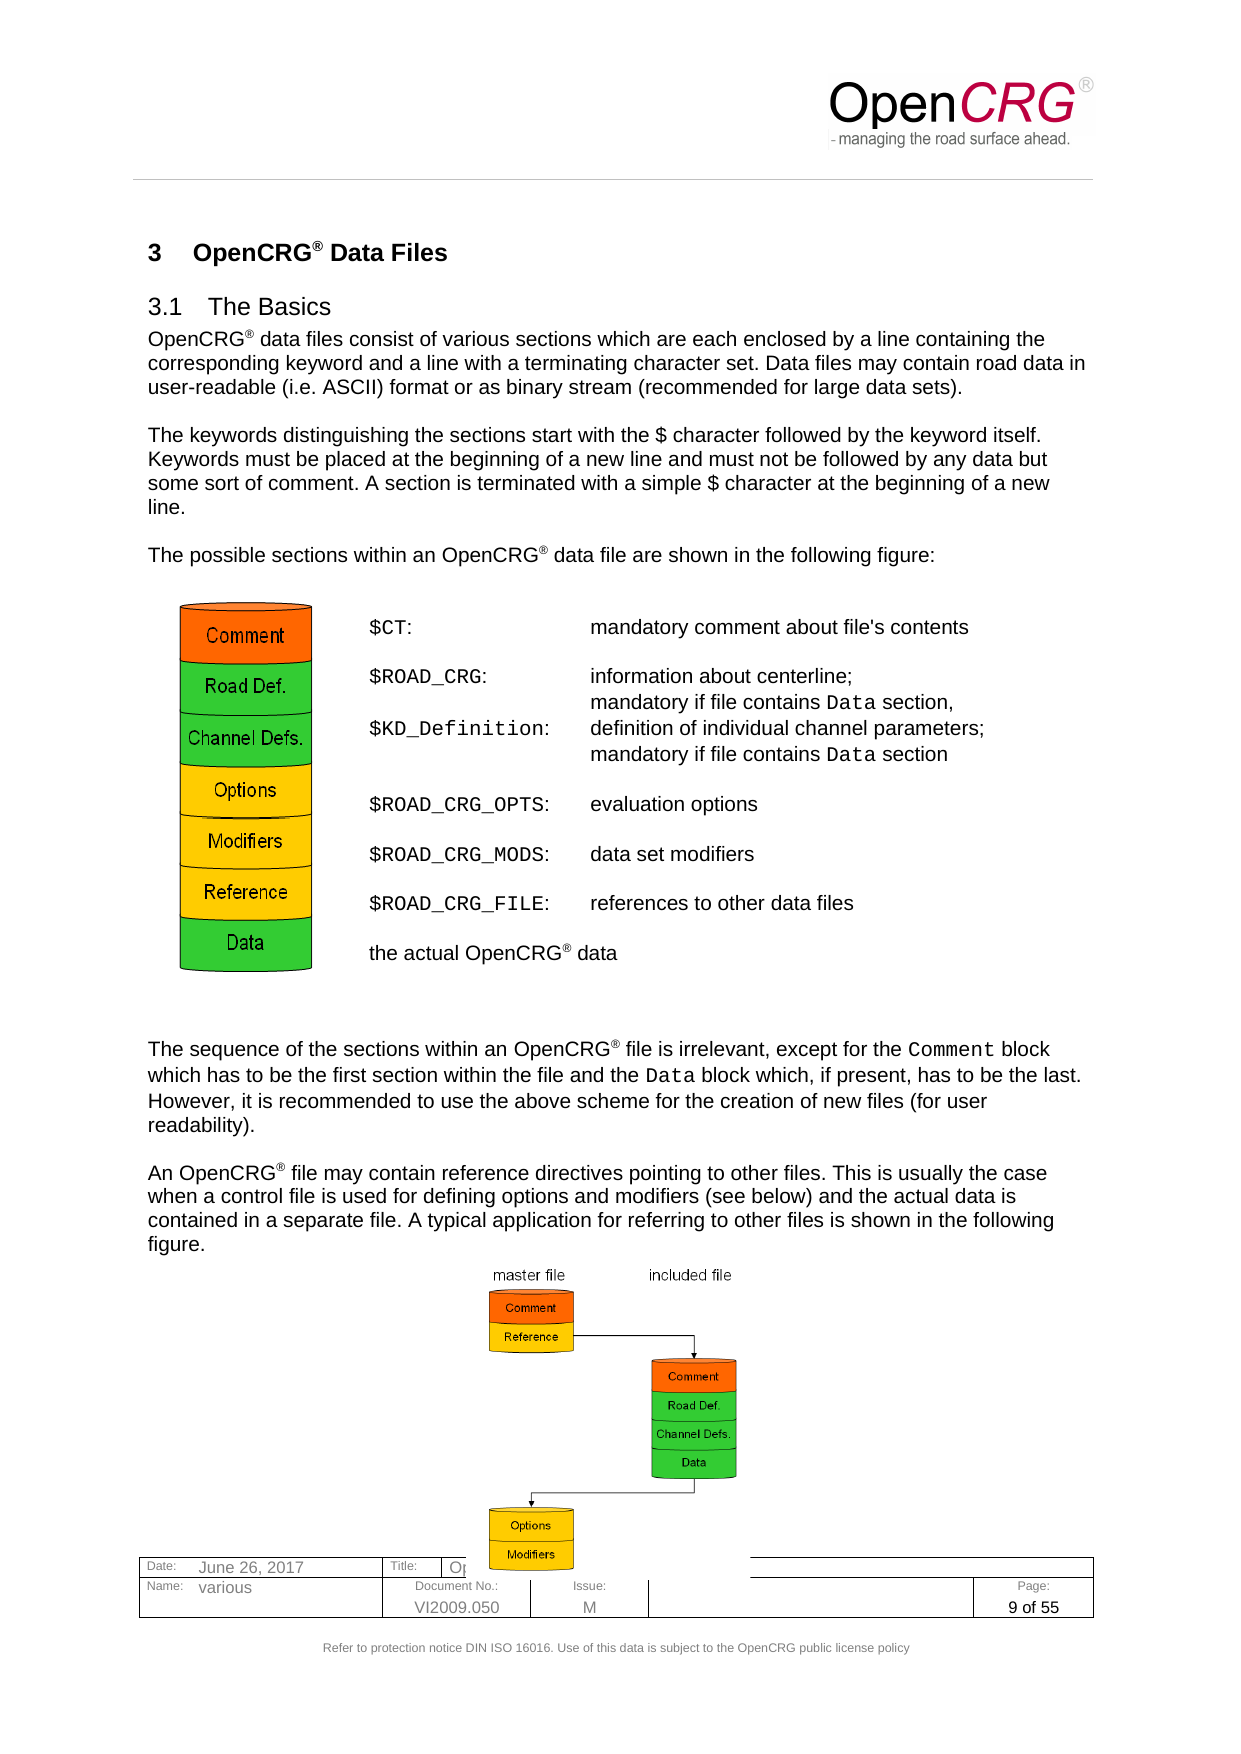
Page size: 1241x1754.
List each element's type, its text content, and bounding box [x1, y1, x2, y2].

text $ROAD_CRG: information about centerline; [218, 664, 1093, 690]
picture [496, 1257, 751, 1580]
text mandatory if file contains Data section, [218, 690, 1093, 716]
text OpenCRG® data files consist of various sections which are each enclosed by a line containing the corresponding keyword and a line with a terminating character set. Data files may contain road data in user-readable (i.e. ASCII) format or as binary stream (recommended for large data sets). [148, 327, 1093, 399]
text $KD_Definition: definition of individual channel parameters; [218, 716, 1093, 742]
text The sequence of the sections within an OpenCRG® file is irrelevant, except for the Comment block which has to be the first section within the file and the Data block which, if present, has to be the last. However, it is recommended to use the above scheme for the creation of new files (for user readability). [148, 1037, 1093, 1136]
subtitle OpenCRG® Data Files [148, 238, 1093, 267]
text $ROAD_CRG_MODS: data set modifiers [218, 841, 1093, 867]
picture [828, 73, 1096, 150]
text The possible sections within an OpenCRG® data file are shown in the following figure: [148, 543, 1093, 567]
text The keywords distinguishing the sections start with the $ character followed by the keyword itself. Keywords must be placed at the beginning of a new line and must not be followed by any data but some sort of comment. A section is terminated with a simple $ character at the beginning of a new line. [148, 423, 1093, 519]
text An OpenCRG® file may contain reference directives pointing to other files. This is usually the case when a control file is used for defining options and modifiers (see below) and the actual data is contained in a separate file. A typical application for referring to other files is shown in the following figure. [148, 1160, 1093, 1256]
text $CT: mandatory comment about file's contents [218, 614, 1093, 640]
text mandatory if file contains Data section [218, 742, 1093, 768]
picture [163, 576, 218, 1003]
text $ROAD_CRG_FILE: references to other data files [218, 891, 1093, 917]
text $ROAD_CRG_OPTS: evaluation options [218, 792, 1093, 817]
subtitle The Basics [148, 292, 1093, 321]
text the actual OpenCRG® data [218, 941, 1093, 965]
